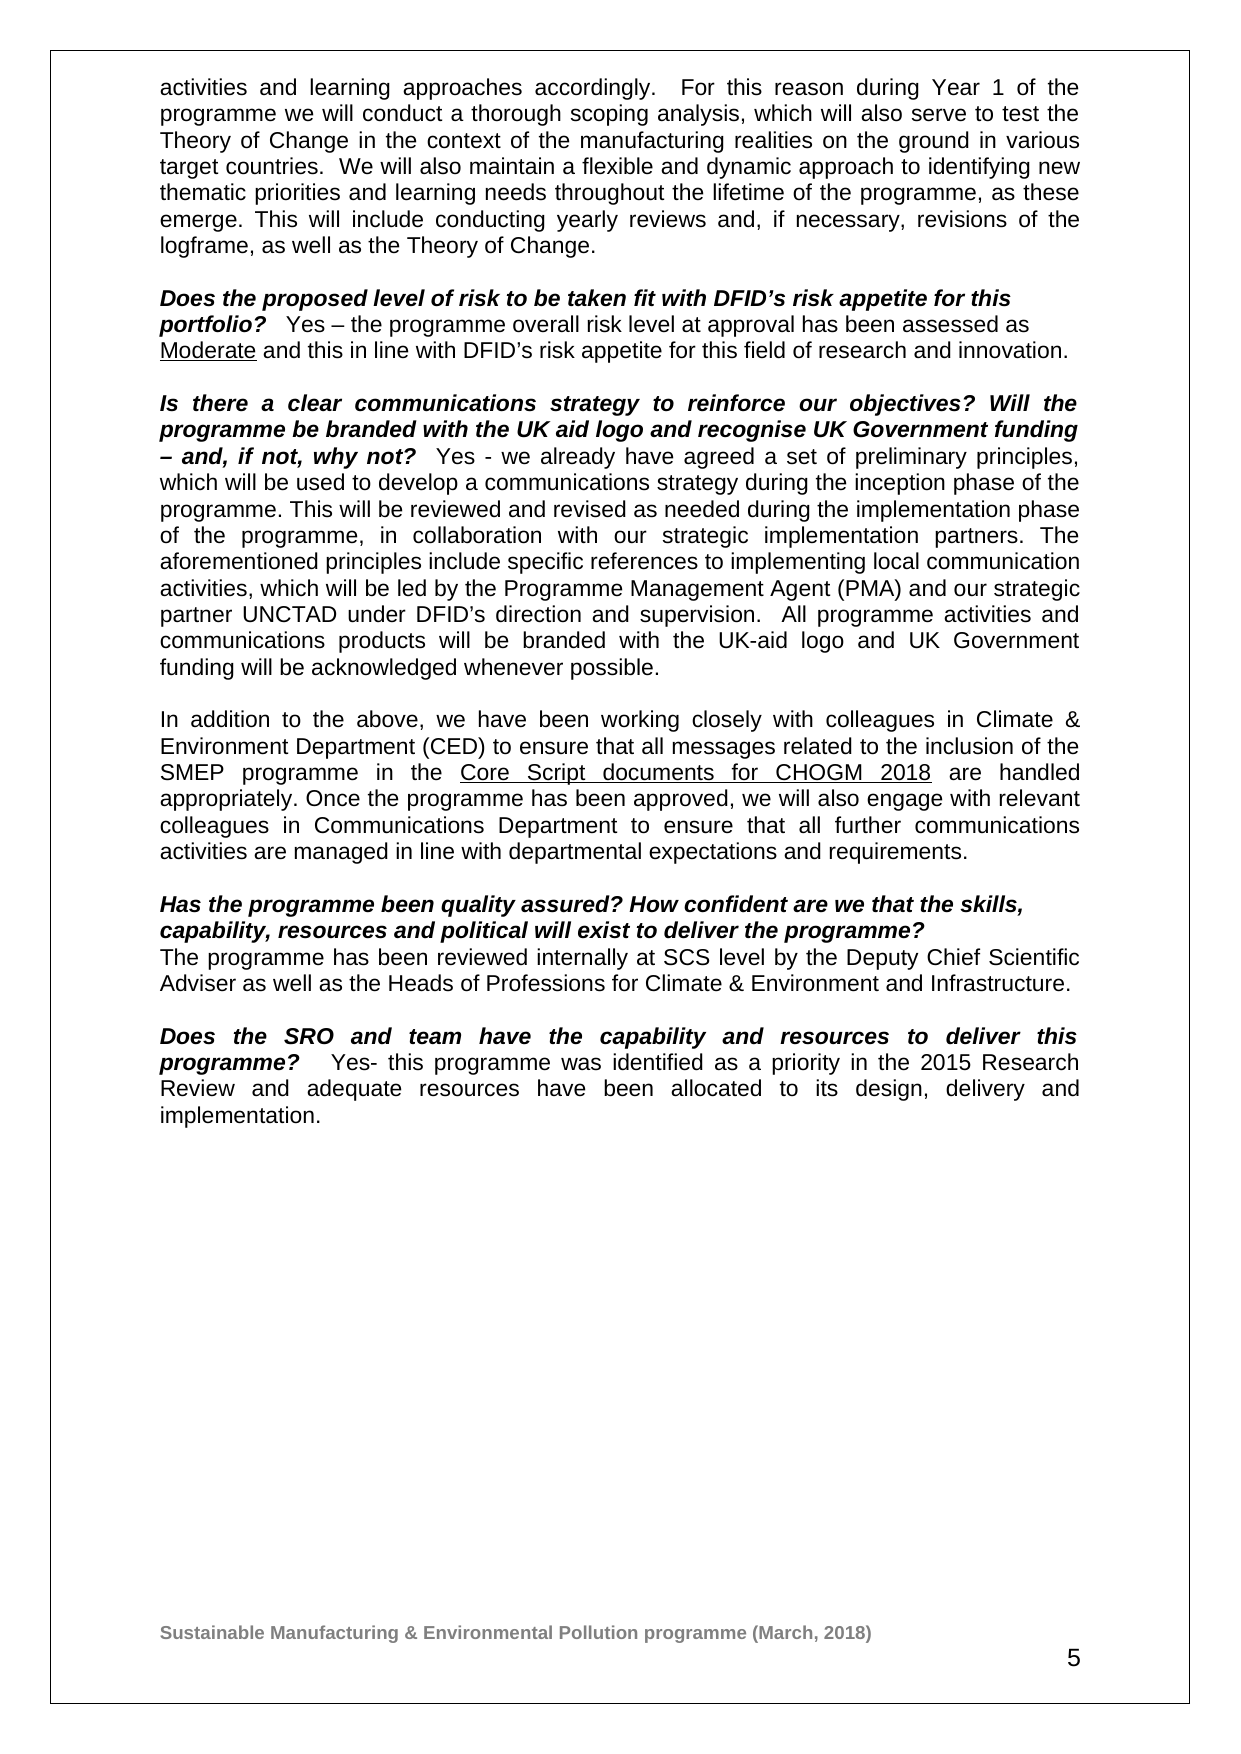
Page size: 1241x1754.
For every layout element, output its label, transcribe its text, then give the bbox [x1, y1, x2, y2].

text The programme has been reviewed internally at SCS level by the Deputy Chief Scientific Adviser as well as the Heads of Professions for Climate & Environment and Infrastructure. [159, 943, 1081, 996]
text Is there a clear communications strategy to reinforce our objectives? Will the programme be branded with the UK aid logo and recognise UK Government funding – and, if not, why not? Yes - we already have agreed a set of preliminary principles, which will be used to develop a communications strategy during the inception phase of the programme. This will be reviewed and revised as needed during the implementation phase of the programme, in collaboration with our strategic implementation partners. The aforementioned principles include specific references to implementing local communication activities, which will be led by the Programme Management Agent (PMA) and our strategic partner UNCTAD under DFID’s direction and supervision. All programme activities and communications products will be branded with the UK-aid logo and UK Government funding will be acknowledged whenever possible. [159, 390, 1081, 680]
text activities and learning approaches accordingly. For this reason during Year 1 of the programme we will conduct a thorough scoping analysis, which will also serve to test the Theory of Change in the context of the manufacturing realities on the ground in various target countries. We will also maintain a flexible and dynamic approach to identifying new thematic priorities and learning needs throughout the lifetime of the programme, as these emerge. This will include conducting yearly reviews and, if necessary, revisions of the logframe, as well as the Theory of Change. [159, 74, 1081, 258]
text Does the proposed level of risk to be taken fit with DFID’s risk appetite for this portfolio? Yes – the programme overall risk level at approval has been assessed as Moderate and this in line with DFID’s risk appetite for this field of research and innovation. [159, 285, 1081, 364]
text Does the SRO and team have the capability and resources to deliver this programme? Yes- this programme was identified as a priority in the 2015 Research Review and adequate resources have been allocated to its design, delivery and implementation. [159, 1023, 1081, 1128]
text Has the programme been quality assured? How confident are we that the skills, capability, resources and political will exist to deliver the programme? [159, 891, 1081, 943]
text In addition to the above, we have been working closely with colleagues in Climate & Environment Department (CED) to ensure that all messages related to the inclusion of the SMEP programme in the Core Script documents for CHOGM 2018 are handled appropriately. Once the programme has been approved, we will also engage with relevant colleagues in Communications Department to ensure that all further communications activities are managed in line with departmental expectations and requirements. [159, 706, 1081, 864]
